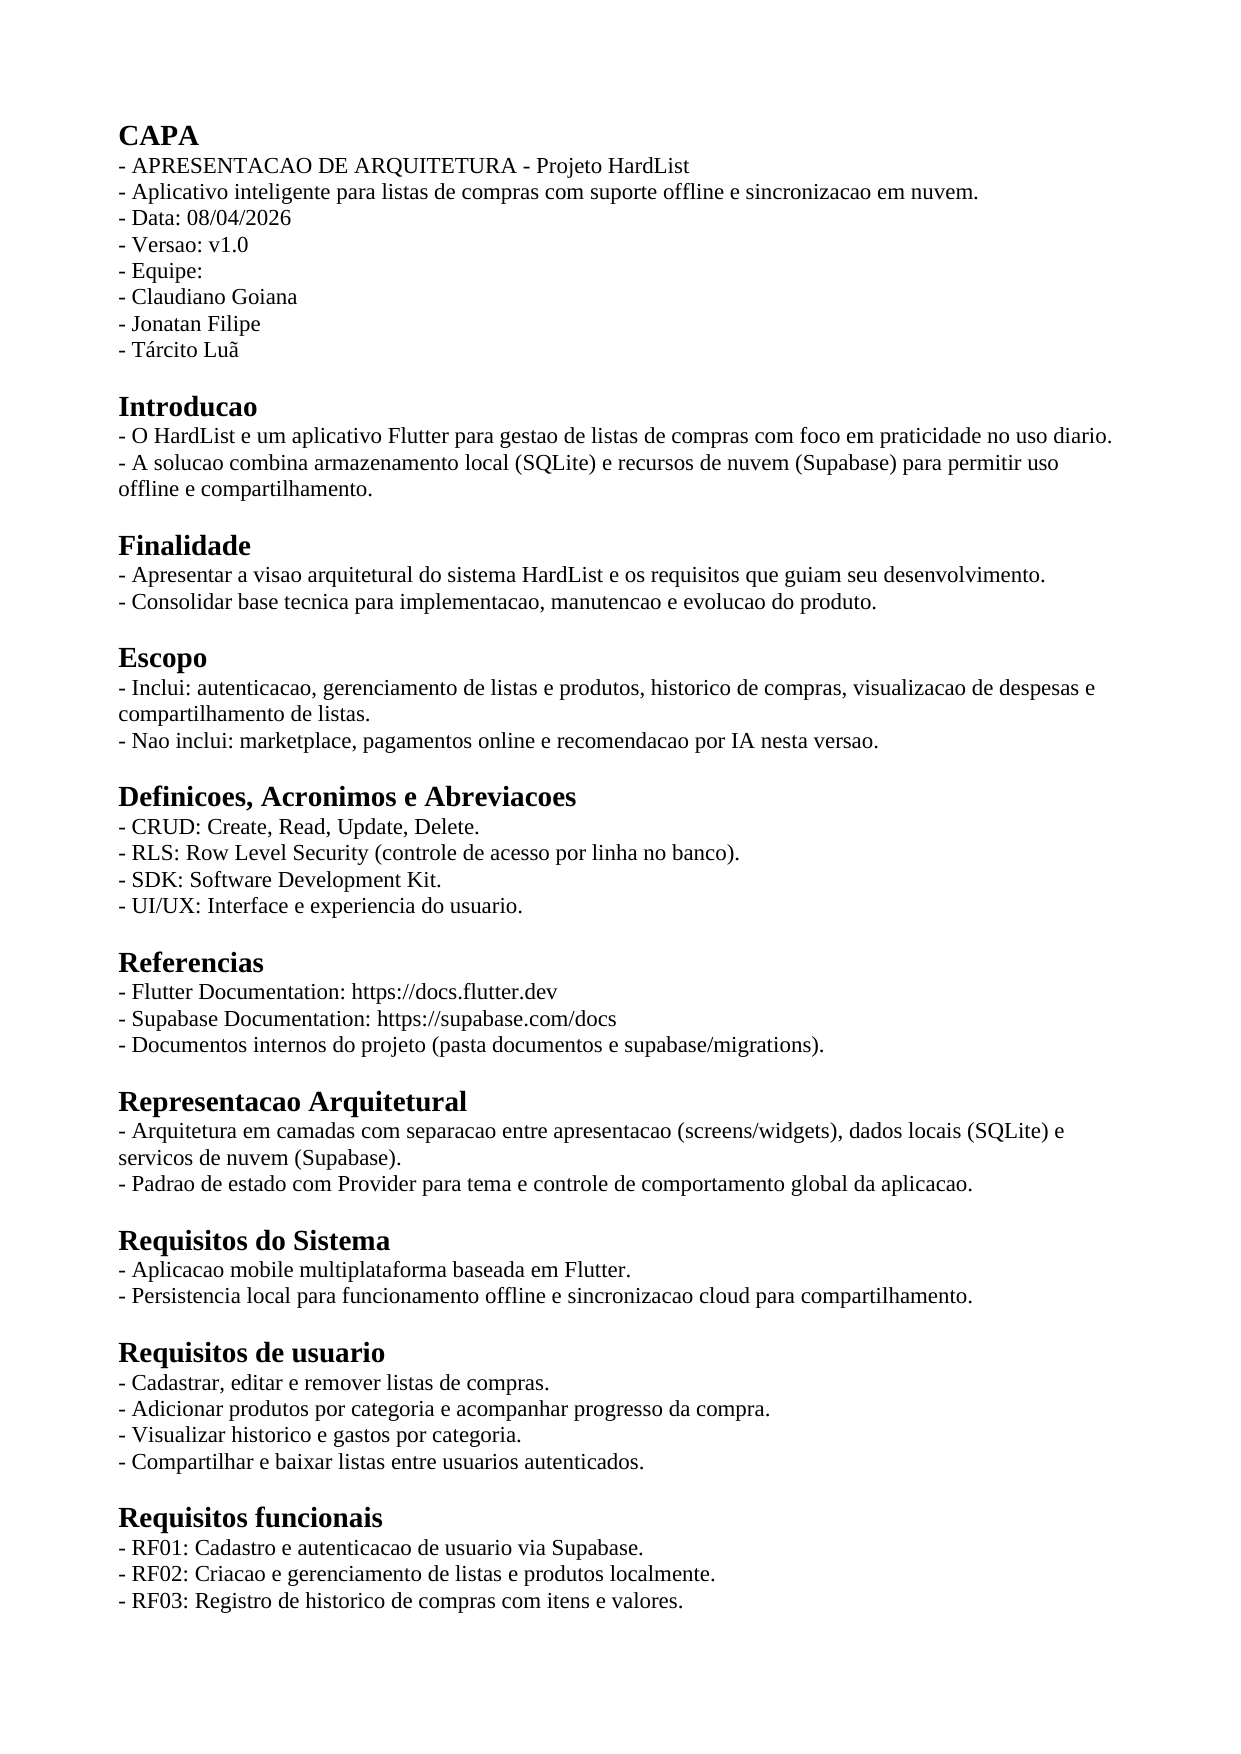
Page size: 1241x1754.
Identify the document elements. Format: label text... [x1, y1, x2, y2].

text - Aplicacao mobile multiplataforma baseada em Flutter. [118, 1256, 1122, 1282]
text - SDK: Software Development Kit. [118, 866, 1122, 892]
text - Adicionar produtos por categoria e acompanhar progresso da compra. [118, 1395, 1122, 1421]
text - Supabase Documentation: https://supabase.com/docs [118, 1004, 1122, 1031]
text Requisitos funcionais [118, 1501, 1122, 1534]
text Definicoes, Acronimos e Abreviacoes [118, 779, 1122, 813]
text - Padrao de estado com Provider para tema e controle de comportamento global da aplicacao. [118, 1170, 1122, 1196]
text - APRESENTACAO DE ARQUITETURA - Projeto HardList [118, 152, 1122, 178]
text - RF01: Cadastro e autenticacao de usuario via Supabase. [118, 1534, 1122, 1560]
text - A solucao combina armazenamento local (SQLite) e recursos de nuvem (Supabase) para permitir uso offline e compartilhamento. [118, 449, 1122, 501]
text Finalidade [118, 528, 1122, 561]
text - Tárcito Luã [118, 336, 1122, 362]
text - Persistencia local para funcionamento offline e sincronizacao cloud para compartilhamento. [118, 1282, 1122, 1309]
text - Consolidar base tecnica para implementacao, manutencao e evolucao do produto. [118, 588, 1122, 614]
text - CRUD: Create, Read, Update, Delete. [118, 813, 1122, 839]
text - Jonatan Filipe [118, 310, 1122, 336]
text - Cadastrar, editar e remover listas de compras. [118, 1369, 1122, 1395]
text Referencias [118, 945, 1122, 978]
text Requisitos de usuario [118, 1335, 1122, 1369]
text Representacao Arquitetural [118, 1084, 1122, 1117]
text - Inclui: autenticacao, gerenciamento de listas e produtos, historico de compras, visualizacao de despesas e compartilhamento de listas. [118, 674, 1122, 727]
text - Apresentar a visao arquitetural do sistema HardList e os requisitos que guiam seu desenvolvimento. [118, 561, 1122, 588]
text - Compartilhar e baixar listas entre usuarios autenticados. [118, 1448, 1122, 1474]
text - Documentos internos do projeto (pasta documentos e supabase/migrations). [118, 1031, 1122, 1057]
text Escopo [118, 640, 1122, 674]
text - Equipe: [118, 257, 1122, 283]
text - RF03: Registro de historico de compras com itens e valores. [118, 1587, 1122, 1613]
text - UI/UX: Interface e experiencia do usuario. [118, 892, 1122, 918]
text - Flutter Documentation: https://docs.flutter.dev [118, 978, 1122, 1004]
text - RLS: Row Level Security (controle de acesso por linha no banco). [118, 839, 1122, 866]
text - Aplicativo inteligente para listas de compras com suporte offline e sincronizacao em nuvem. [118, 178, 1122, 204]
text - Nao inclui: marketplace, pagamentos online e recomendacao por IA nesta versao. [118, 727, 1122, 753]
text - O HardList e um aplicativo Flutter para gestao de listas de compras com foco em praticidade no uso diario. [118, 422, 1122, 449]
text CAPA [118, 118, 1122, 152]
text - Versao: v1.0 [118, 231, 1122, 257]
text Introducao [118, 389, 1122, 422]
text - RF02: Criacao e gerenciamento de listas e produtos localmente. [118, 1560, 1122, 1587]
text - Claudiano Goiana [118, 283, 1122, 310]
text - Visualizar historico e gastos por categoria. [118, 1421, 1122, 1448]
text Requisitos do Sistema [118, 1223, 1122, 1256]
text - Data: 08/04/2026 [118, 204, 1122, 231]
text - Arquitetura em camadas com separacao entre apresentacao (screens/widgets), dados locais (SQLite) e servicos de nuvem (Supabase). [118, 1117, 1122, 1170]
